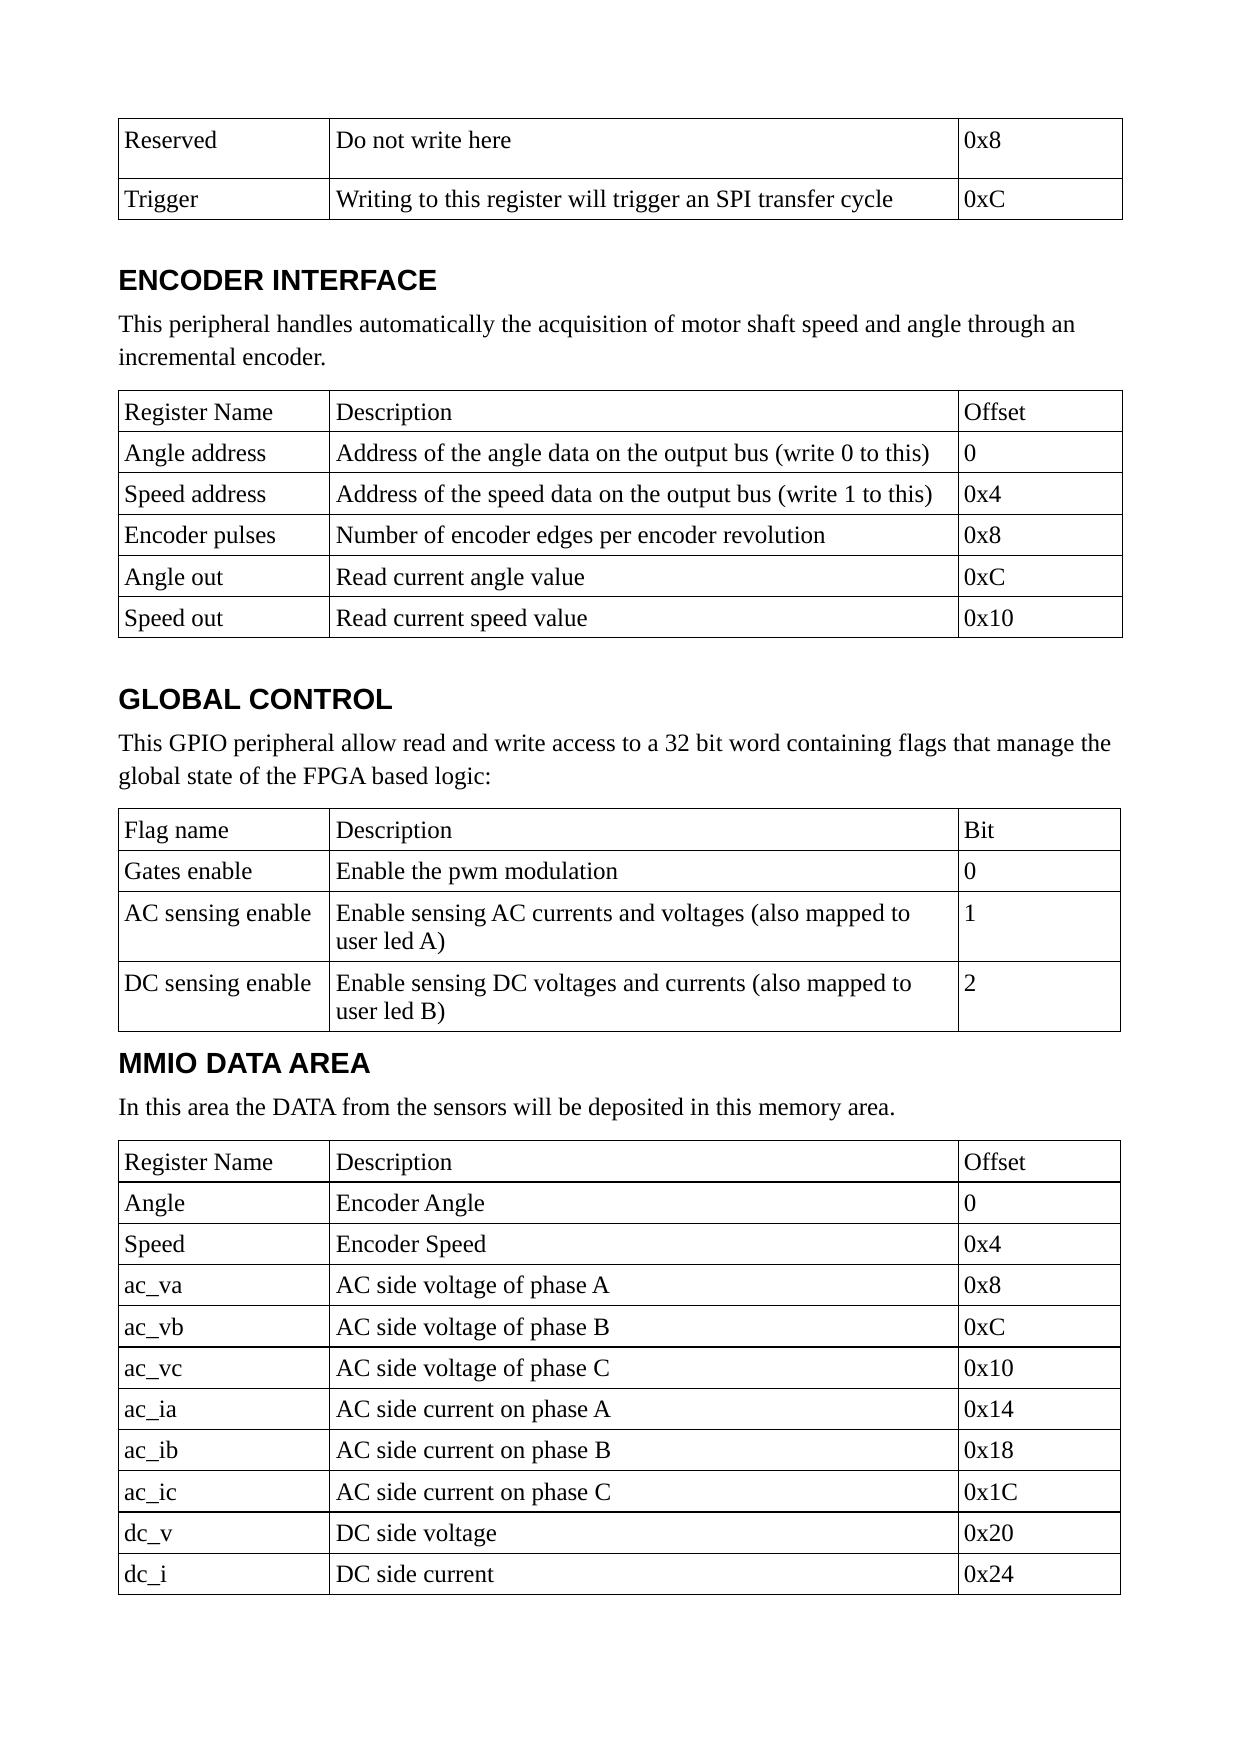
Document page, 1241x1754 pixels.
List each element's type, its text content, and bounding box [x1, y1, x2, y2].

table_cell Number of encoder edges per encoder revolution [330, 515, 958, 555]
table_cell Enable sensing AC currents and voltages (also mapped to user led A) [330, 892, 958, 961]
table_cell 0x10 [959, 1348, 1120, 1388]
table_cell 0x4 [959, 1224, 1120, 1264]
table_cell Encoder pulses [119, 515, 329, 555]
table_cell Trigger [119, 179, 329, 219]
table_cell DC side current [330, 1554, 958, 1594]
table_cell ac_vc [119, 1348, 329, 1388]
table_cell AC side current on phase B [330, 1430, 958, 1470]
table_cell ac_ic [119, 1471, 329, 1511]
table_cell Encoder Angle [330, 1183, 958, 1223]
table_cell DC side voltage [330, 1513, 958, 1553]
table_header Offset [959, 1141, 1120, 1181]
table_cell Read current angle value [330, 556, 958, 596]
table_cell Enable sensing DC voltages and currents (also mapped to user led B) [330, 962, 958, 1031]
table_cell ac_vb [119, 1306, 329, 1346]
table_cell Speed [119, 1224, 329, 1264]
table_cell 0x8 [959, 515, 1122, 555]
table_cell 0xC [959, 179, 1122, 219]
table_header Description [330, 1141, 958, 1181]
table_cell Do not write here [330, 119, 958, 177]
table_cell DC sensing enable [119, 962, 329, 1031]
table_cell Speed out [119, 597, 329, 637]
table_cell 0x10 [959, 597, 1122, 637]
table_cell 0xC [959, 1306, 1120, 1346]
table_header Register Name [119, 1141, 329, 1181]
table_cell 0x14 [959, 1389, 1120, 1429]
table_header Description [330, 391, 958, 431]
table_cell 0 [959, 1183, 1120, 1223]
subtitle ENCODER INTERFACE [118, 263, 1122, 297]
table_cell AC side voltage of phase B [330, 1306, 958, 1346]
table_cell 2 [959, 962, 1120, 1031]
table_cell AC side voltage of phase C [330, 1348, 958, 1388]
table_cell AC side current on phase C [330, 1471, 958, 1511]
table_cell AC side current on phase A [330, 1389, 958, 1429]
table_cell dc_v [119, 1513, 329, 1553]
table_cell 0x18 [959, 1430, 1120, 1470]
table_cell Read current speed value [330, 597, 958, 637]
table_cell 0x4 [959, 473, 1122, 513]
table_cell 0x20 [959, 1513, 1120, 1553]
table_cell Writing to this register will trigger an SPI transfer cycle [330, 179, 958, 219]
table_cell Encoder Speed [330, 1224, 958, 1264]
table_cell Address of the speed data on the output bus (write 1 to this) [330, 473, 958, 513]
text This peripheral handles automatically the acquisition of motor shaft speed and angle through an incremental encoder. [118, 309, 1122, 371]
table_cell ac_ia [119, 1389, 329, 1429]
table_cell 0 [959, 851, 1120, 891]
table_cell 1 [959, 892, 1120, 961]
subtitle MMIO DATA AREA [118, 1046, 1122, 1080]
table_cell Speed address [119, 473, 329, 513]
table_cell 0 [959, 432, 1122, 472]
table_header Description [330, 809, 958, 849]
table_cell Angle [119, 1183, 329, 1223]
table_cell 0x1C [959, 1471, 1120, 1511]
table_header Flag name [119, 809, 329, 849]
table_header Offset [959, 391, 1122, 431]
table_header Register Name [119, 391, 329, 431]
table_cell Gates enable [119, 851, 329, 891]
table_cell AC sensing enable [119, 892, 329, 961]
table_cell AC side voltage of phase A [330, 1265, 958, 1305]
table_cell ac_va [119, 1265, 329, 1305]
table_cell Address of the angle data on the output bus (write 0 to this) [330, 432, 958, 472]
table_cell dc_i [119, 1554, 329, 1594]
table_header Bit [959, 809, 1120, 849]
table_cell 0x24 [959, 1554, 1120, 1594]
text This GPIO peripheral allow read and write access to a 32 bit word containing flags that manage the global state of the FPGA based logic: [118, 728, 1122, 789]
table_cell ac_ib [119, 1430, 329, 1470]
table_cell Angle address [119, 432, 329, 472]
subtitle GLOBAL CONTROL [118, 682, 1122, 715]
table_cell 0x8 [959, 119, 1122, 177]
table_cell 0x8 [959, 1265, 1120, 1305]
text In this area the DATA from the sensors will be deposited in this memory area. [118, 1092, 1122, 1121]
table_cell Angle out [119, 556, 329, 596]
table_cell 0xC [959, 556, 1122, 596]
table_cell Reserved [119, 119, 329, 177]
table_cell Enable the pwm modulation [330, 851, 958, 891]
